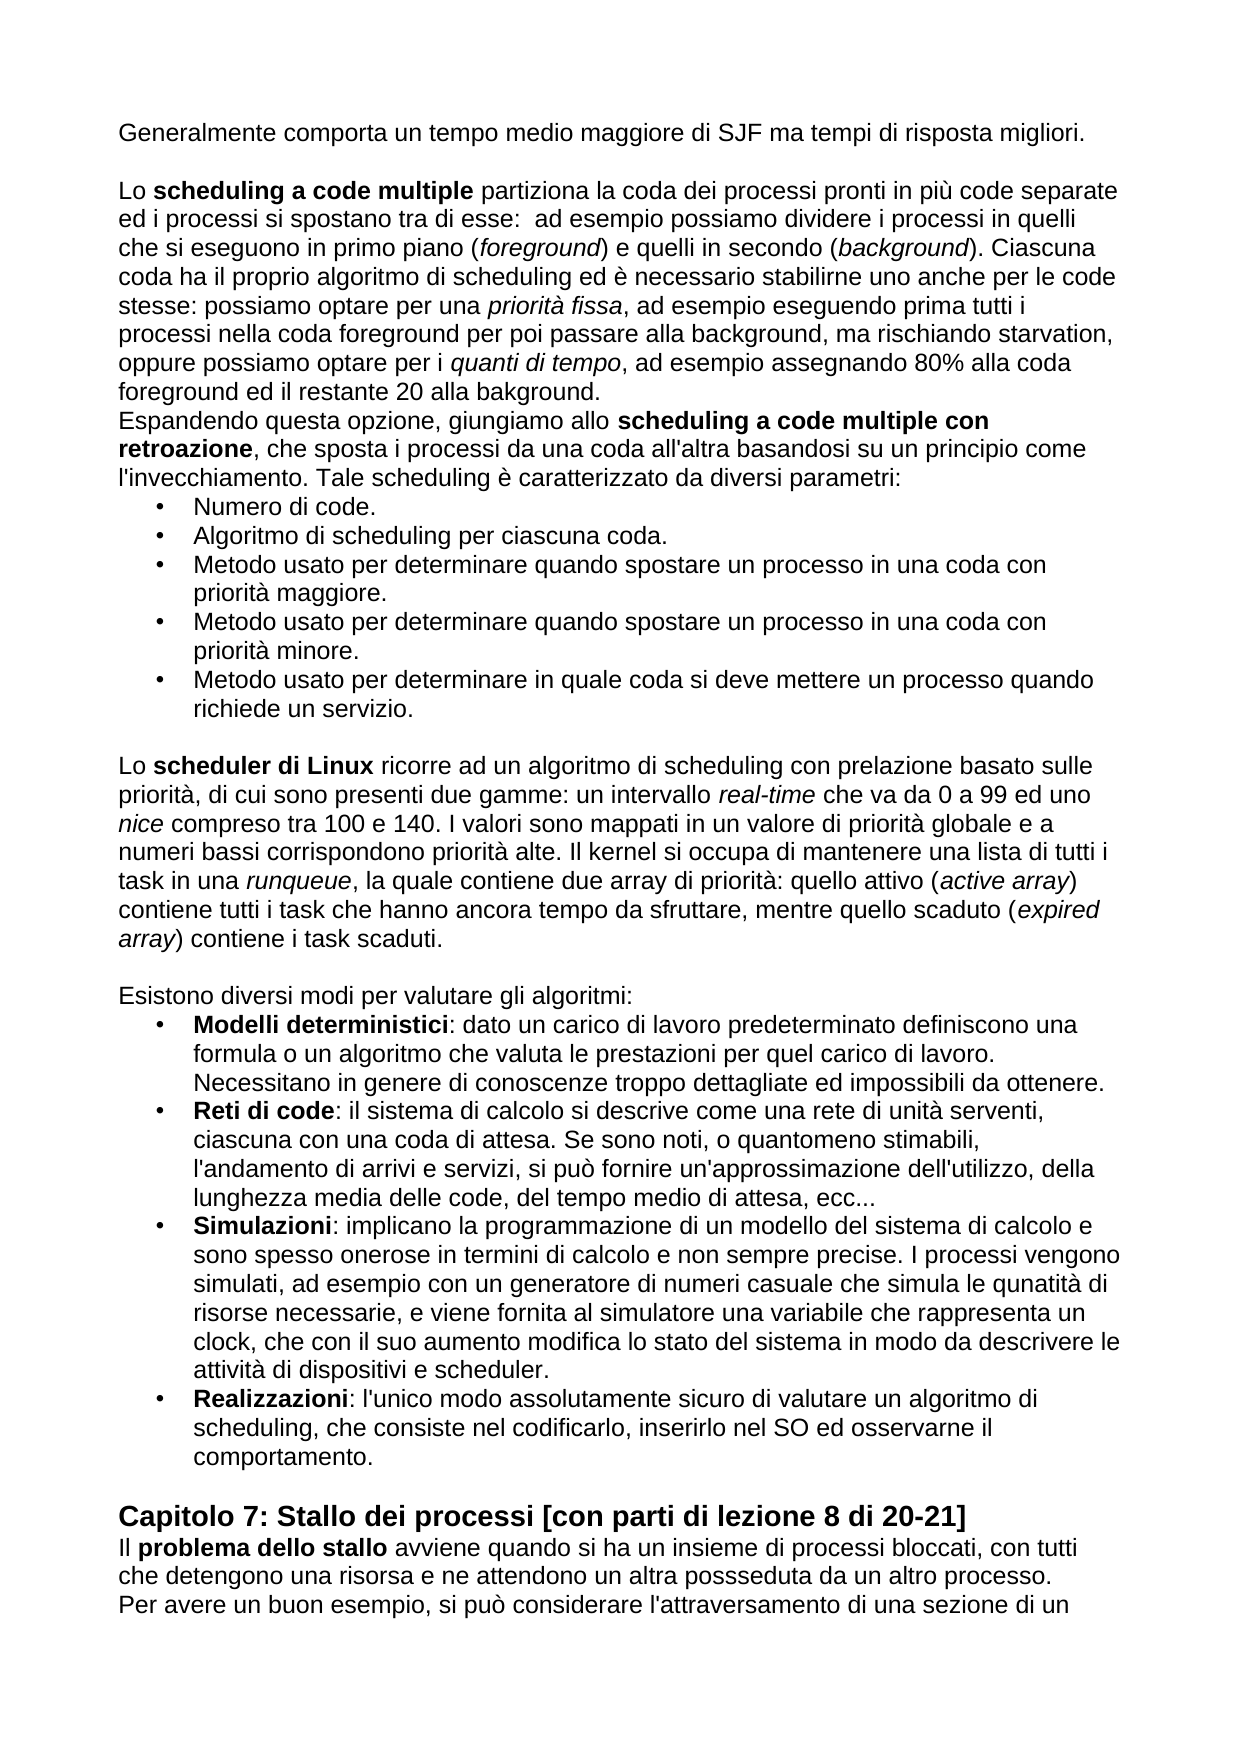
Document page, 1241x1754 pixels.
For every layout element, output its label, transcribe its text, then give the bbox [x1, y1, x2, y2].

text Lo scheduler di Linux ricorre ad un algoritmo di scheduling con prelazione basato sulle priorità, di cui sono presenti due gamme: un intervallo real-time che va da 0 a 99 ed uno nice compreso tra 100 e 140. I valori sono mappati in un valore di priorità globale e a numeri bassi corrispondono priorità alte. Il kernel si occupa di mantenere una lista di tutti i task in una runqueue, la quale contiene due array di priorità: quello attivo (active array) contiene tutti i task che hanno ancora tempo da sfruttare, mentre quello scaduto (expired array) contiene i task scaduti. [118, 751, 1122, 952]
text Per avere un buon esempio, si può considerare l'attraversamento di una sezione di un [118, 1590, 1122, 1619]
list Metodo usato per determinare quando spostare un processo in una coda con priorità maggiore. [156, 549, 1122, 607]
list Simulazioni: implicano la programmazione di un modello del sistema di calcolo e sono spesso onerose in termini di calcolo e non sempre precise. I processi vengono simulati, ad esempio con un generatore di numeri casuale che simula le qunatità di risorse necessarie, e viene fornita al simulatore una variabile che rappresenta un clock, che con il suo aumento modifica lo stato del sistema in modo da descrivere le attività di dispositivi e scheduler. [156, 1211, 1122, 1384]
list Realizzazioni: l'unico modo assolutamente sicuro di valutare un algoritmo di scheduling, che consiste nel codificarlo, inserirlo nel SO ed osservarne il comportamento. [156, 1384, 1122, 1470]
list Algoritmo di scheduling per ciascuna coda. [156, 521, 1122, 549]
text Esistono diversi modi per valutare gli algoritmi: [118, 981, 1122, 1010]
text Capitolo 7: Stallo dei processi [con parti di lezione 8 di 20-21] [118, 1499, 1122, 1533]
list Reti di code: il sistema di calcolo si descrive come una rete di unità serventi, ciascuna con una coda di attesa. Se sono noti, o quantomeno stimabili, l'andamento di arrivi e servizi, si può fornire un'approssimazione dell'utilizzo, della lunghezza media delle code, del tempo medio di attesa, ecc... [156, 1096, 1122, 1211]
list Metodo usato per determinare in quale coda si deve mettere un processo quando richiede un servizio. [156, 665, 1122, 722]
text Generalmente comporta un tempo medio maggiore di SJF ma tempi di risposta migliori. [118, 118, 1122, 147]
list Modelli deterministici: dato un carico di lavoro predeterminato definiscono una formula o un algoritmo che valuta le prestazioni per quel carico di lavoro. Necessitano in genere di conoscenze troppo dettagliate ed impossibili da ottenere. [156, 1010, 1122, 1096]
text Il problema dello stallo avviene quando si ha un insieme di processi bloccati, con tutti che detengono una risorsa e ne attendono un altra possseduta da un altro processo. [118, 1533, 1122, 1590]
list Metodo usato per determinare quando spostare un processo in una coda con priorità minore. [156, 607, 1122, 665]
text Espandendo questa opzione, giungiamo allo scheduling a code multiple con retroazione, che sposta i processi da una coda all'altra basandosi su un principio come l'invecchiamento. Tale scheduling è caratterizzato da diversi parametri: [118, 406, 1122, 492]
text Lo scheduling a code multiple partiziona la coda dei processi pronti in più code separate ed i processi si spostano tra di esse: ad esempio possiamo dividere i processi in quelli che si eseguono in primo piano (foreground) e quelli in secondo (background). Ciascuna coda ha il proprio algoritmo di scheduling ed è necessario stabilirne uno anche per le code stesse: possiamo optare per una priorità fissa, ad esempio eseguendo prima tutti i processi nella coda foreground per poi passare alla background, ma rischiando starvation, oppure possiamo optare per i quanti di tempo, ad esempio assegnando 80% alla coda foreground ed il restante 20 alla bakground. [118, 176, 1122, 406]
list Numero di code. [156, 492, 1122, 521]
